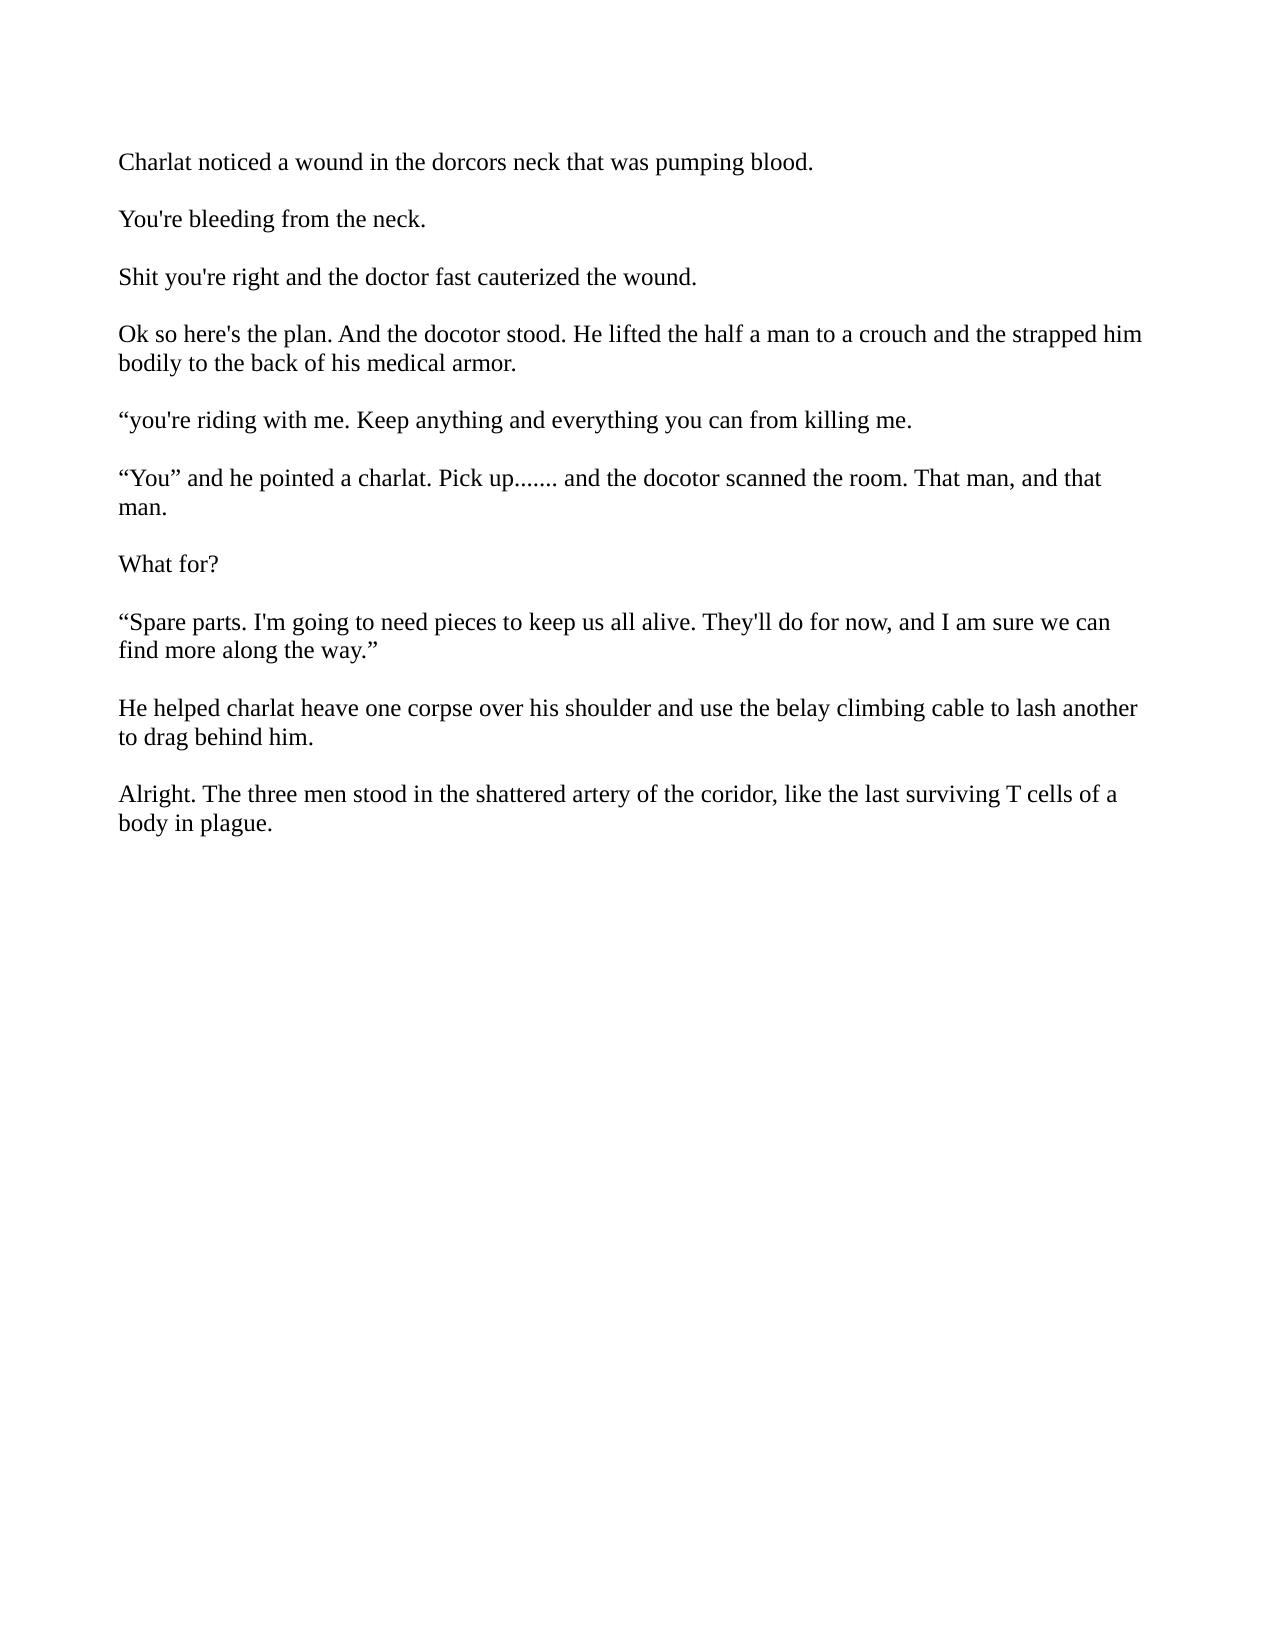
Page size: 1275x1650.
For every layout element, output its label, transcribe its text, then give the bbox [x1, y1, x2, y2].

text “you're riding with me. Keep anything and everything you can from killing me. [118, 406, 1157, 434]
text What for? [118, 549, 1157, 578]
text He helped charlat heave one corpse over his shoulder and use the belay climbing cable to lash another to drag behind him. [118, 664, 1157, 751]
text “You” and he pointed a charlat. Pick up....... and the docotor scanned the room. That man, and that man. [118, 463, 1157, 521]
text Ok so here's the plan. And the docotor stood. He lifted the half a man to a crouch and the strapped him bodily to the back of his medical armor. [118, 319, 1157, 377]
text “Spare parts. I'm going to need pieces to keep us all alive. They'll do for now, and I am sure we can find more along the way.” [118, 607, 1157, 664]
text Alright. The three men stood in the shattered artery of the coridor, like the last surviving T cells of a body in plague. [118, 779, 1157, 837]
text Charlat noticed a wound in the dorcors neck that was pumping blood. You're bleeding from the neck. Shit you're right and the doctor fast cauterized the wound. [118, 147, 1157, 291]
